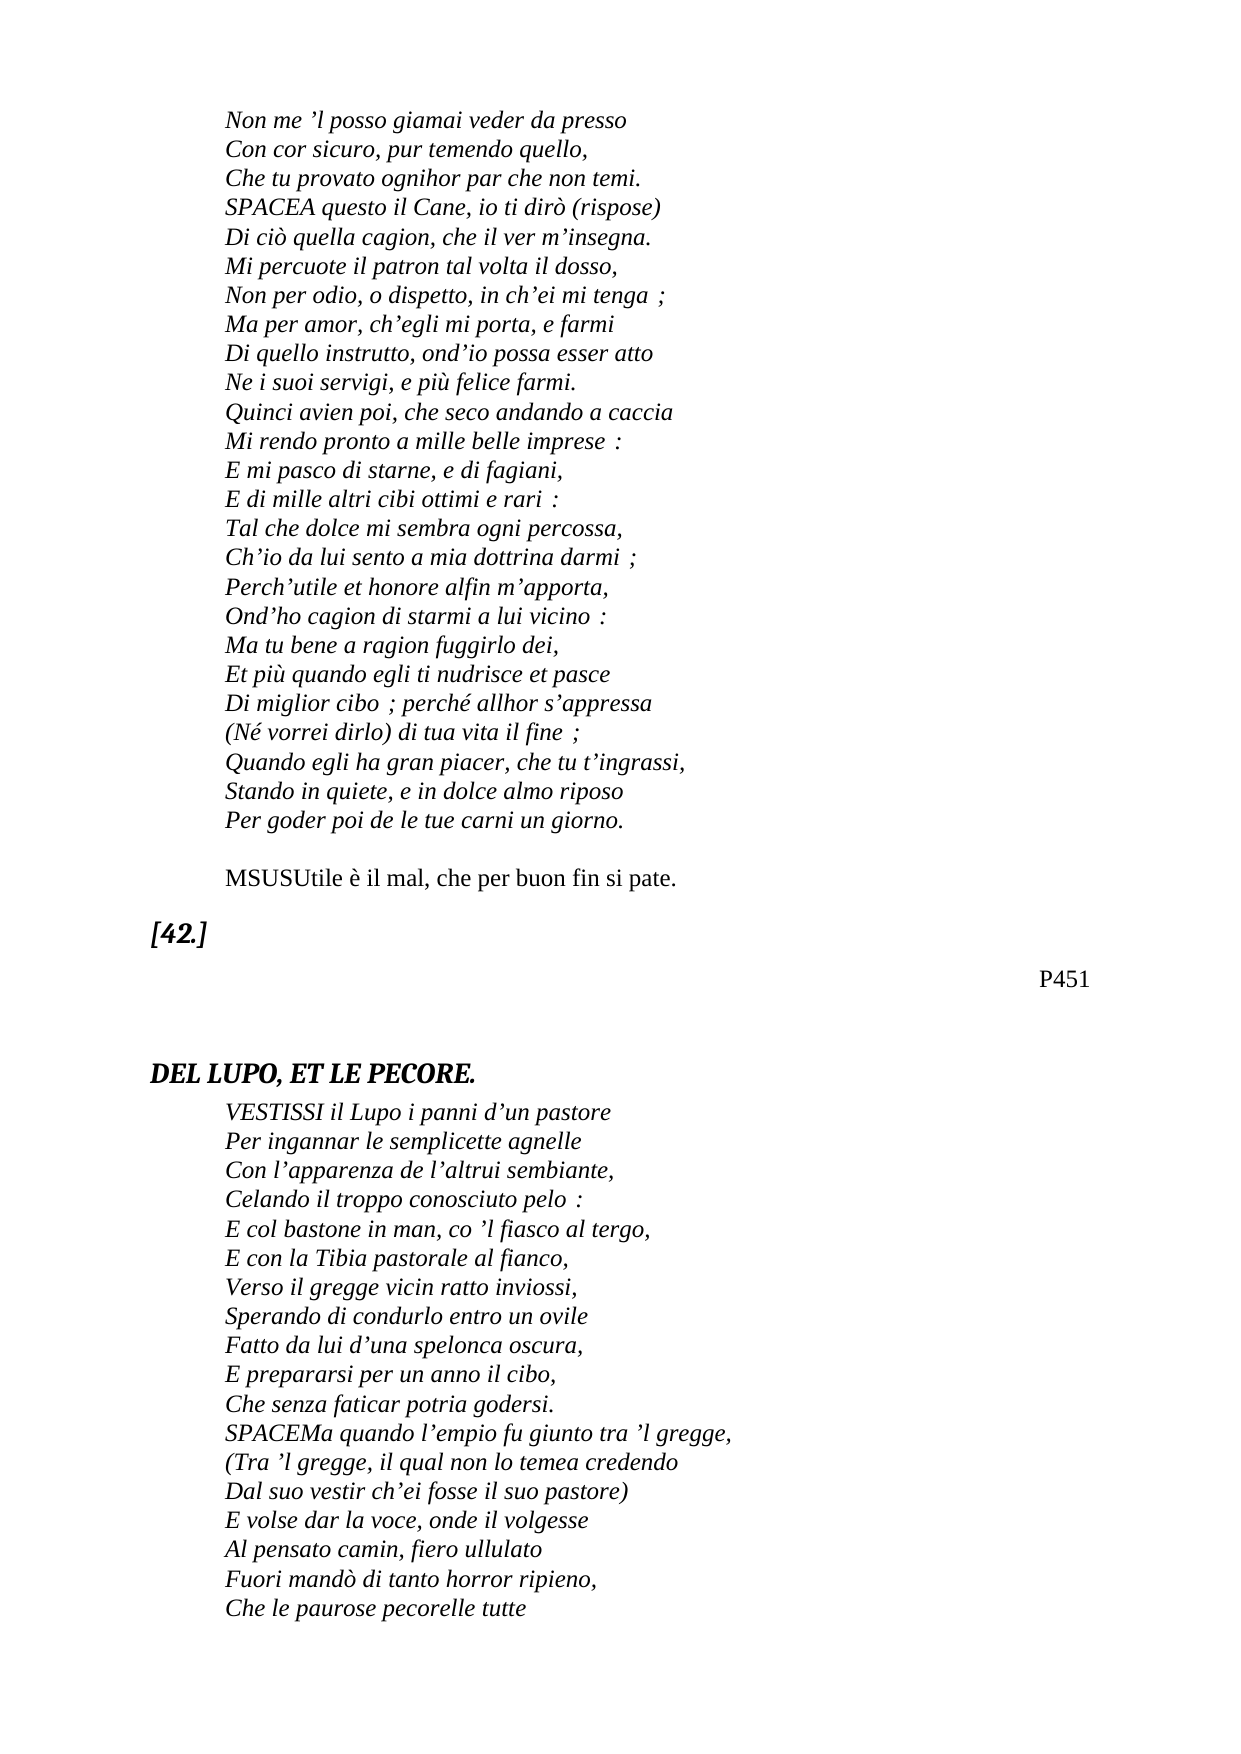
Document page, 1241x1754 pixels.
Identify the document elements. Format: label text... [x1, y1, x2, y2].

text SPACEA questo il Cane, io ti dirò (rispose) Di ciò quella cagion, che il ver m’insegna. Mi percuote il patron tal volta il dosso, Non per odio, o dispetto, in ch’ei mi tenga ; Ma per amor, ch’egli mi porta, e farmi Di quello instrutto, ond’io possa esser atto Ne i suoi servigi, e più felice farmi. Quinci avien poi, che seco andando a caccia Mi rendo pronto a mille belle imprese : E mi pasco di starne, e di fagiani, E di mille altri cibi ottimi e rari : Tal che dolce mi sembra ogni percossa, Ch’io da lui sento a mia dottrina darmi ; Perch’utile et honore alfin m’apporta, Ond’ho cagion di starmi a lui vicino : Ma tu bene a ragion fuggirlo dei, Et più quando egli ti nudrisce et pasce Di miglior cibo ; perché allhor s’appressa (Né vorrei dirlo) di tua vita il fine ; Quando egli ha gran piacer, che tu t’ingrassi, Stando in quiete, e in dolce almo riposo Per goder poi de le tue carni un giorno. [225, 192, 1090, 834]
subtitle DEL LUPO, ET LE PECORE. [150, 1057, 1090, 1091]
text Non me ’l posso giamai veder da presso Con cor sicuro, pur temendo quello, Che tu provato ognihor par che non temi. [225, 105, 1090, 192]
text VESTISSI il Lupo i panni d’un pastore Per ingannar le semplicette agnelle Con l’apparenza de l’altrui sembiante, Celando il troppo conosciuto pelo : E col bastone in man, co ’l fiasco al tergo, E con la Tibia pastorale al fianco, Verso il gregge vicin ratto inviossi, Sperando di condurlo entro un ovile Fatto da lui d’una spelonca oscura, E prepararsi per un anno il cibo, Che senza faticar potria godersi. [225, 1097, 1090, 1418]
text MSUSUtile è il mal, che per buon fin si pate. [225, 863, 1090, 892]
subtitle [42.] [150, 917, 1090, 951]
text SPACEMa quando l’empio fu giunto tra ’l gregge, (Tra ’l gregge, il qual non lo temea credendo Dal suo vestir ch’ei fosse il suo pastore) E volse dar la voce, onde il volgesse Al pensato camin, fiero ullulato Fuori mandò di tanto horror ripieno, Che le paurose pecorelle tutte [225, 1418, 1090, 1622]
text P451 [150, 957, 1090, 995]
